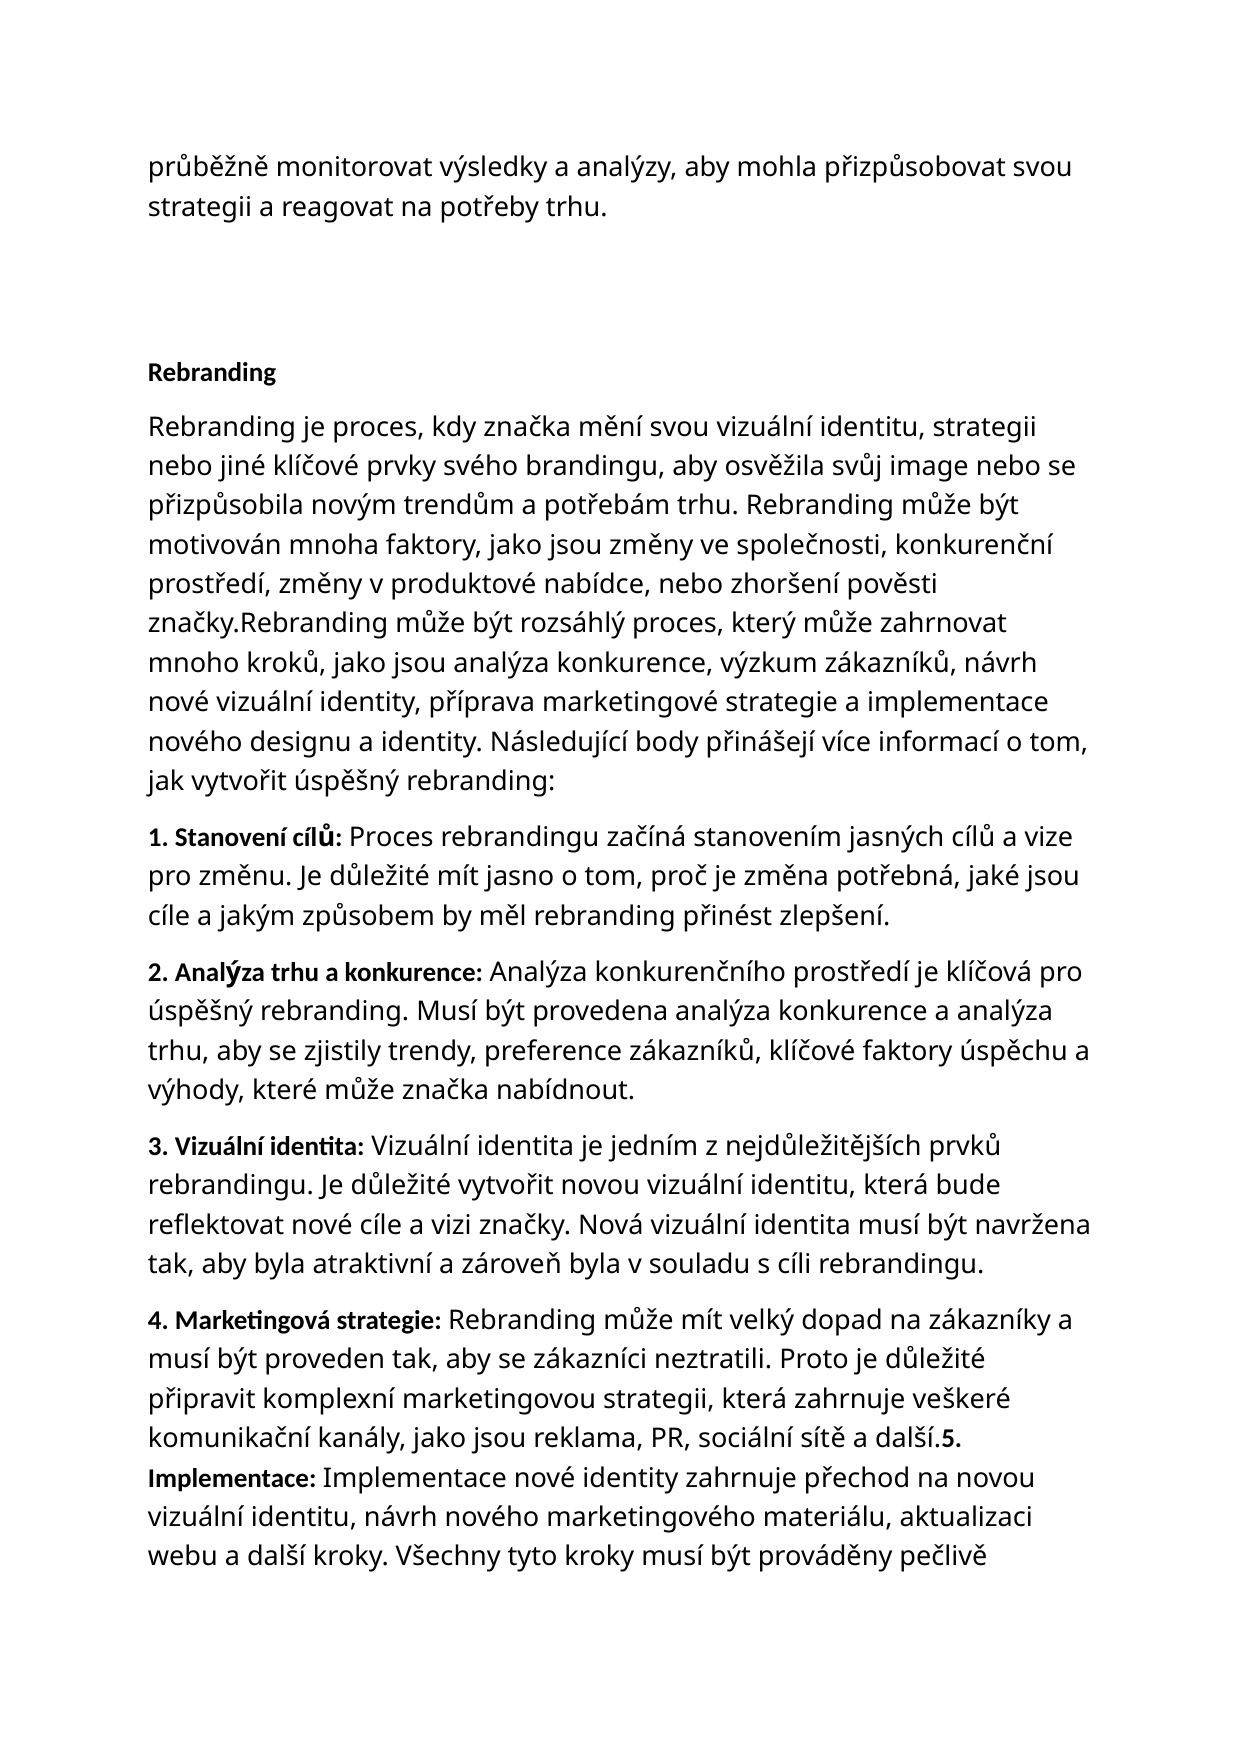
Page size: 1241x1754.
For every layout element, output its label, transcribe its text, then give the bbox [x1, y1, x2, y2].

text Rebranding [148, 355, 1093, 388]
text 3. Vizuální identita: Vizuální identita je jedním z nejdůležitějších prvků rebrandingu. Je důležité vytvořit novou vizuální identitu, která bude reflektovat nové cíle a vizi značky. Nová vizuální identita musí být navržena tak, aby byla atraktivní a zároveň byla v souladu s cíli rebrandingu. [148, 1126, 1093, 1281]
text Rebranding je proces, kdy značka mění svou vizuální identitu, strategii nebo jiné klíčové prvky svého brandingu, aby osvěžila svůj image nebo se přizpůsobila novým trendům a potřebám trhu. Rebranding může být motivován mnoha faktory, jako jsou změny ve společnosti, konkurenční prostředí, změny v produktové nabídce, nebo zhoršení pověsti značky.Rebranding může být rozsáhlý proces, který může zahrnovat mnoho kroků, jako jsou analýza konkurence, výzkum zákazníků, návrh nové vizuální identity, příprava marketingové strategie a implementace nového designu a identity. Následující body přinášejí více informací o tom, jak vytvořit úspěšný rebranding: [148, 407, 1093, 798]
text 2. Analýza trhu a konkurence: Analýza konkurenčního prostředí je klíčová pro úspěšný rebranding. Musí být provedena analýza konkurence a analýza trhu, aby se zjistily trendy, preference zákazníků, klíčové faktory úspěchu a výhody, které může značka nabídnout. [148, 952, 1093, 1107]
text 1. Stanovení cílů: Proces rebrandingu začíná stanovením jasných cílů a vize pro změnu. Je důležité mít jasno o tom, proč je změna potřebná, jaké jsou cíle a jakým způsobem by měl rebranding přinést zlepšení. [148, 817, 1093, 933]
text 4. Marketingová strategie: Rebranding může mít velký dopad na zákazníky a musí být proveden tak, aby se zákazníci neztratili. Proto je důležité připravit komplexní marketingovou strategii, která zahrnuje veškeré komunikační kanály, jako jsou reklama, PR, sociální sítě a další.5. Implementace: Implementace nové identity zahrnuje přechod na novou vizuální identitu, návrh nového marketingového materiálu, aktualizaci webu a další kroky. Všechny tyto kroky musí být prováděny pečlivě [148, 1301, 1093, 1574]
text průběžně monitorovat výsledky a analýzy, aby mohla přizpůsobovat svou strategii a reagovat na potřeby trhu. [148, 148, 1093, 224]
